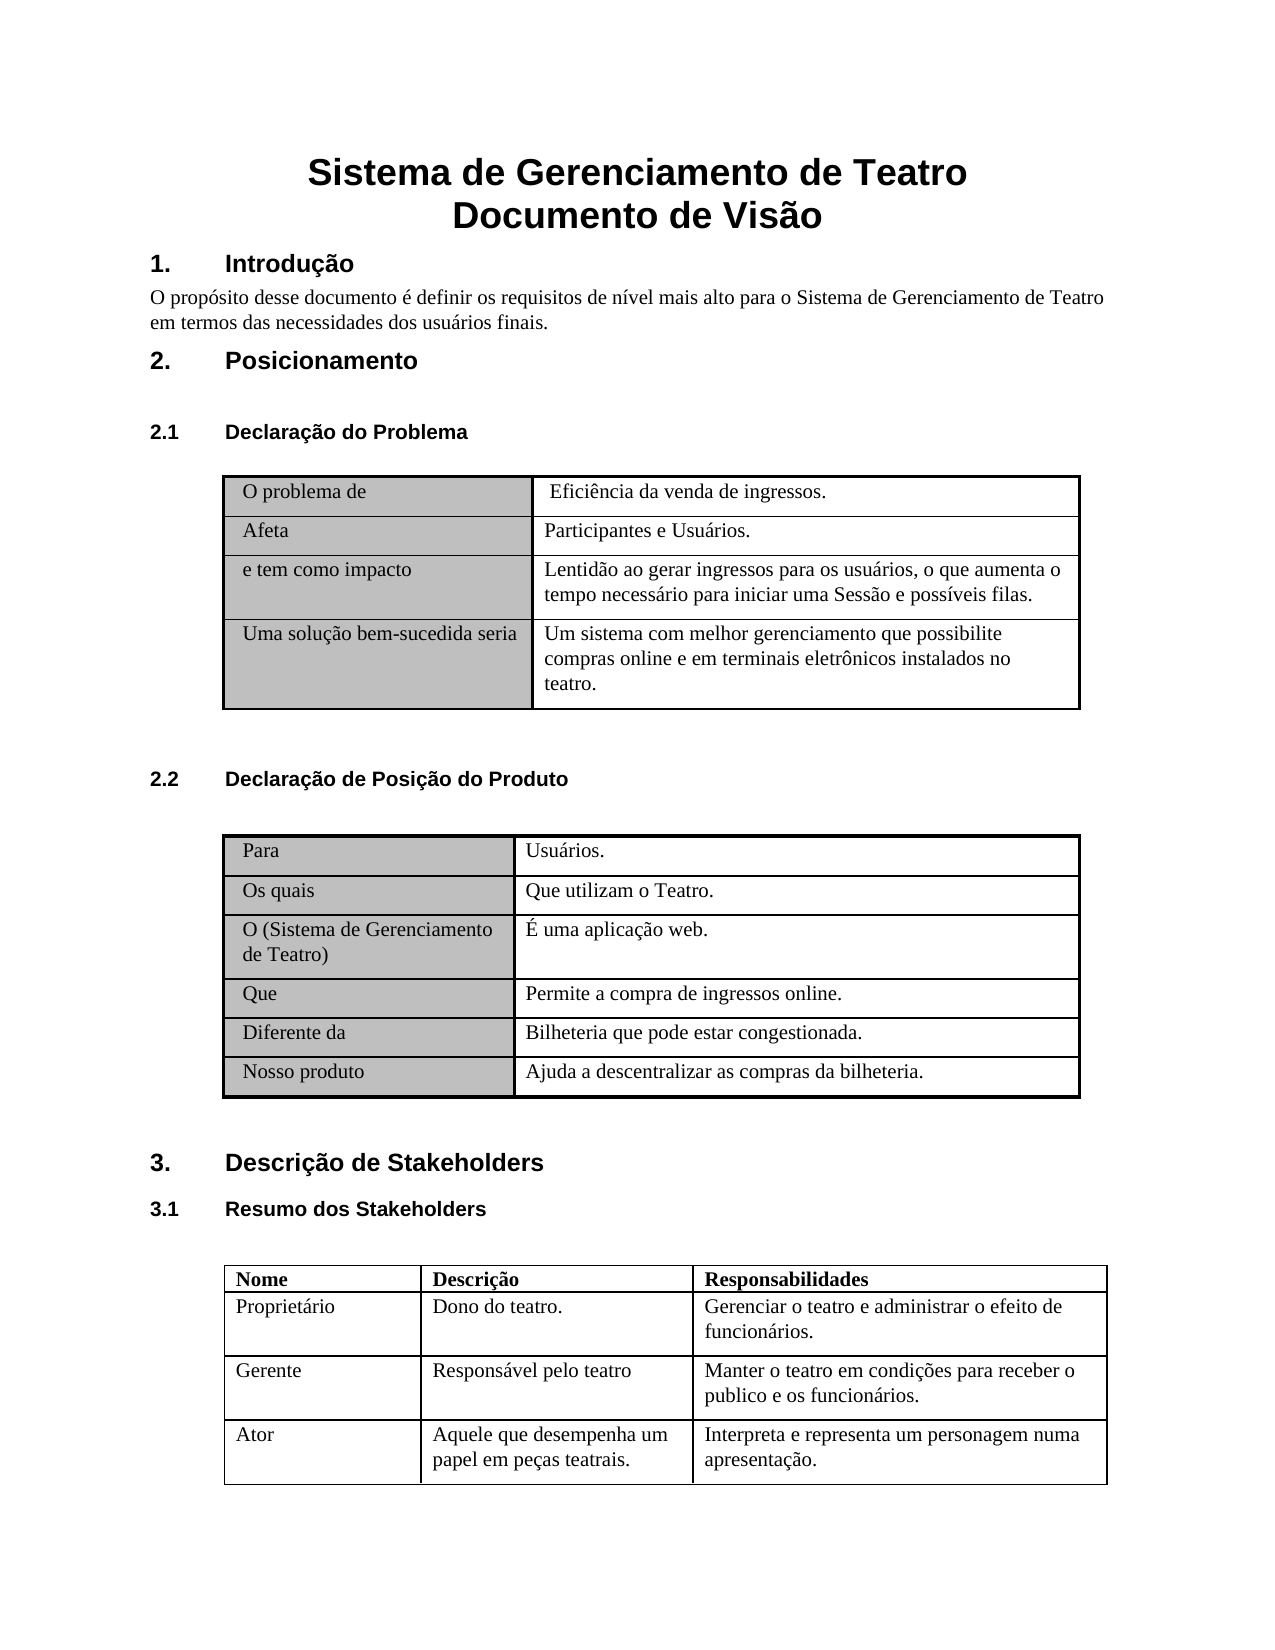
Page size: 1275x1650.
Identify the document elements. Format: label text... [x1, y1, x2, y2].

table_cell Ator [225, 1421, 420, 1483]
subtitle Posicionamento [150, 346, 1125, 375]
subtitle Sistema de Gerenciamento de Teatro [150, 150, 1125, 193]
subtitle Declaração do Problema [150, 419, 1125, 444]
table_cell Afeta [225, 517, 531, 555]
table_header O problema de [225, 478, 531, 516]
table_cell Dono do teatro. [422, 1293, 692, 1355]
table_cell Uma solução bem-sucedida seria [225, 620, 531, 708]
table_cell Bilheteria que pode estar congestionada. [516, 1019, 1078, 1056]
table_cell Que [225, 980, 513, 1017]
table_header Nome [225, 1266, 420, 1291]
table_cell Manter o teatro em condições para receber o publico e os funcionários. [694, 1357, 1106, 1419]
subtitle Introdução [150, 249, 1125, 277]
table_cell Que utilizam o Teatro. [516, 877, 1078, 914]
subtitle Documento de Visão [150, 193, 1125, 236]
subtitle Declaração de Posição do Produto [150, 766, 1125, 791]
table_cell Permite a compra de ingressos online. [516, 980, 1078, 1017]
table_cell Os quais [225, 877, 513, 914]
table_cell É uma aplicação web. [516, 916, 1078, 978]
table_header Eficiência da venda de ingressos. [534, 478, 1078, 516]
table_cell e tem como impacto [225, 556, 531, 619]
table_cell Nosso produto [225, 1058, 513, 1095]
table_cell Lentidão ao gerar ingressos para os usuários, o que aumenta o tempo necessário para iniciar uma Sessão e possíveis filas. [534, 556, 1078, 619]
table_cell Interpreta e representa um personagem numa apresentação. [694, 1421, 1106, 1483]
table_cell Participantes e Usuários. [534, 517, 1078, 555]
table_cell Ajuda a descentralizar as compras da bilheteria. [516, 1058, 1078, 1095]
table_header Para [225, 838, 513, 875]
table_cell Gerente [225, 1357, 420, 1419]
text O propósito desse documento é definir os requisitos de nível mais alto para o Sistema de Gerenciamento de Teatro em termos das necessidades dos usuários finais. [150, 284, 1125, 334]
table_cell Um sistema com melhor gerenciamento que possibilite compras online e em terminais eletrônicos instalados no teatro. [534, 620, 1078, 708]
subtitle Resumo dos Stakeholders [150, 1196, 1125, 1221]
table_cell Diferente da [225, 1019, 513, 1056]
table_cell Proprietário [225, 1293, 420, 1355]
table_cell Aquele que desempenha um papel em peças teatrais. [422, 1421, 692, 1483]
table_cell Responsável pelo teatro [422, 1357, 692, 1419]
table_cell Gerenciar o teatro e administrar o efeito de funcionários. [694, 1293, 1106, 1355]
subtitle Descrição de Stakeholders [150, 1148, 1125, 1177]
table_header Descrição [422, 1266, 692, 1291]
table_cell O (Sistema de Gerenciamento de Teatro) [225, 916, 513, 978]
table_header Responsabilidades [694, 1266, 1106, 1291]
table_header Usuários. [516, 838, 1078, 875]
